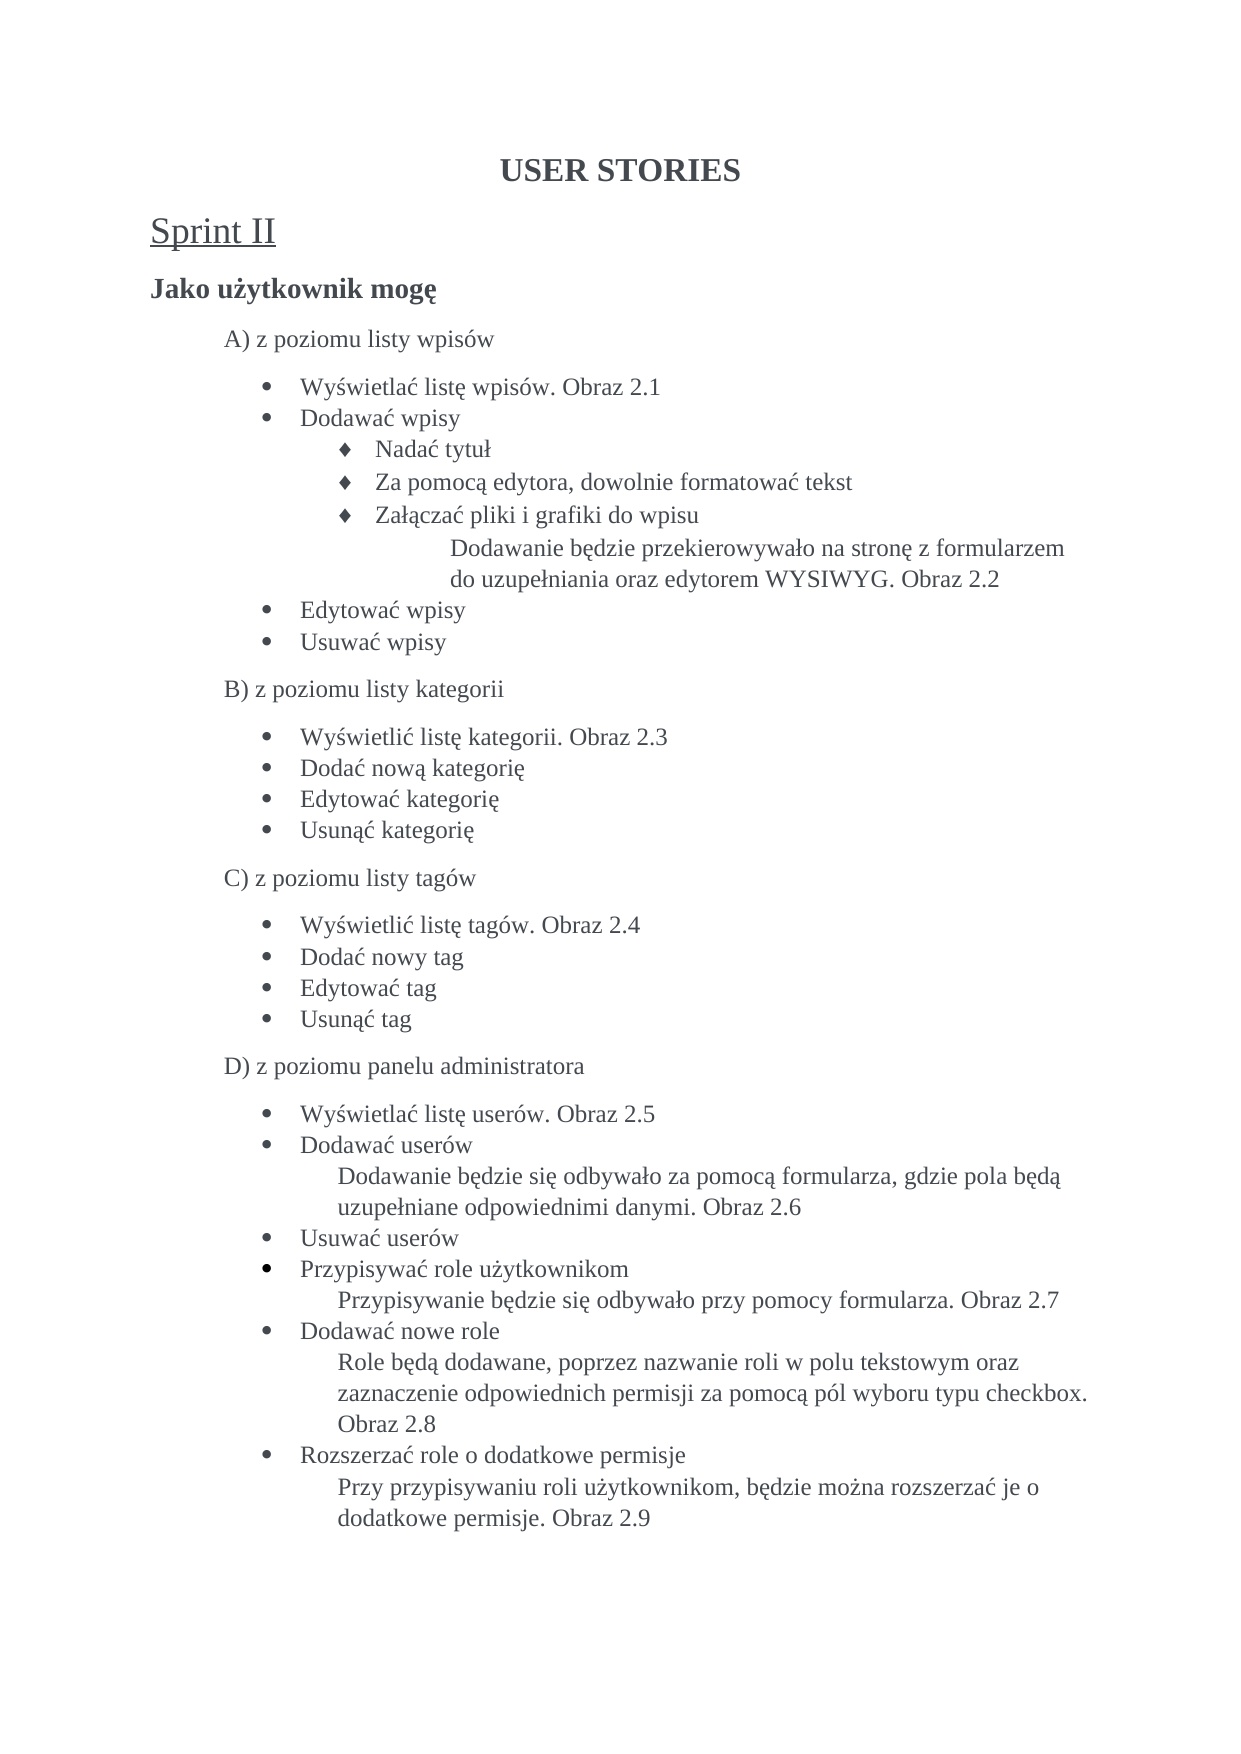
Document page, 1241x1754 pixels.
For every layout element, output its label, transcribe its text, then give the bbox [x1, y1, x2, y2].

list Dodawać nowe role [262, 1316, 1090, 1345]
list Usuwać userów [262, 1223, 1090, 1252]
list Dodawać userów [262, 1130, 1090, 1159]
text Jako użytkownik mogę [150, 271, 1090, 305]
list Wyświetlać listę wpisów. Obraz 2.1 [262, 372, 1090, 401]
text D) z poziomu panelu administratora [224, 1051, 1090, 1080]
list Wyświetlać listę userów. Obraz 2.5 [262, 1099, 1090, 1128]
list Nadać tytuł [337, 434, 1090, 465]
list Dodawanie będzie przekierowywało na stronę z formularzem do uzupełniania oraz edytorem WYSIWYG. Obraz 2.2 [412, 533, 1090, 593]
list Wyświetlić listę tagów. Obraz 2.4 [262, 911, 1090, 939]
list Dodawanie będzie się odbywało za pomocą formularza, gdzie pola będą uzupełniane odpowiednimi danymi. Obraz 2.6 [300, 1161, 1090, 1221]
list Usunąć tag [262, 1004, 1090, 1032]
list Usunąć kategorię [262, 815, 1090, 844]
list Przypisywać role użytkownikom [262, 1254, 1090, 1283]
list Wyświetlić listę kategorii. Obraz 2.3 [262, 722, 1090, 751]
text B) z poziomu listy kategorii [150, 674, 1090, 703]
list Rozszerzać role o dodatkowe permisje [262, 1441, 1090, 1469]
list Przy przypisywaniu roli użytkownikom, będzie można rozszerzać je o dodatkowe permisje. Obraz 2.9 [300, 1472, 1090, 1531]
list Usuwać wpisy [262, 627, 1090, 655]
list Przypisywanie będzie się odbywało przy pomocy formularza. Obraz 2.7 [300, 1285, 1090, 1314]
list Dodać nową kategorię [262, 753, 1090, 782]
list Edytować wpisy [262, 596, 1090, 624]
list Dodawać wpisy [262, 403, 1090, 432]
list Załączać pliki i grafiki do wpisu [337, 500, 1090, 531]
text USER STORIES [150, 150, 1090, 188]
text A) z poziomu listy wpisów [150, 324, 1090, 353]
list Za pomocą edytora, dowolnie formatować tekst [337, 467, 1090, 498]
text Sprint II [150, 208, 1090, 251]
text C) z poziomu listy tagów [150, 863, 1090, 892]
list Edytować kategorię [262, 784, 1090, 813]
list Edytować tag [262, 973, 1090, 1001]
list Dodać nowy tag [262, 942, 1090, 970]
list Role będą dodawane, poprzez nazwanie roli w polu tekstowym oraz zaznaczenie odpowiednich permisji za pomocą pól wyboru typu checkbox. Obraz 2.8 [300, 1347, 1090, 1438]
